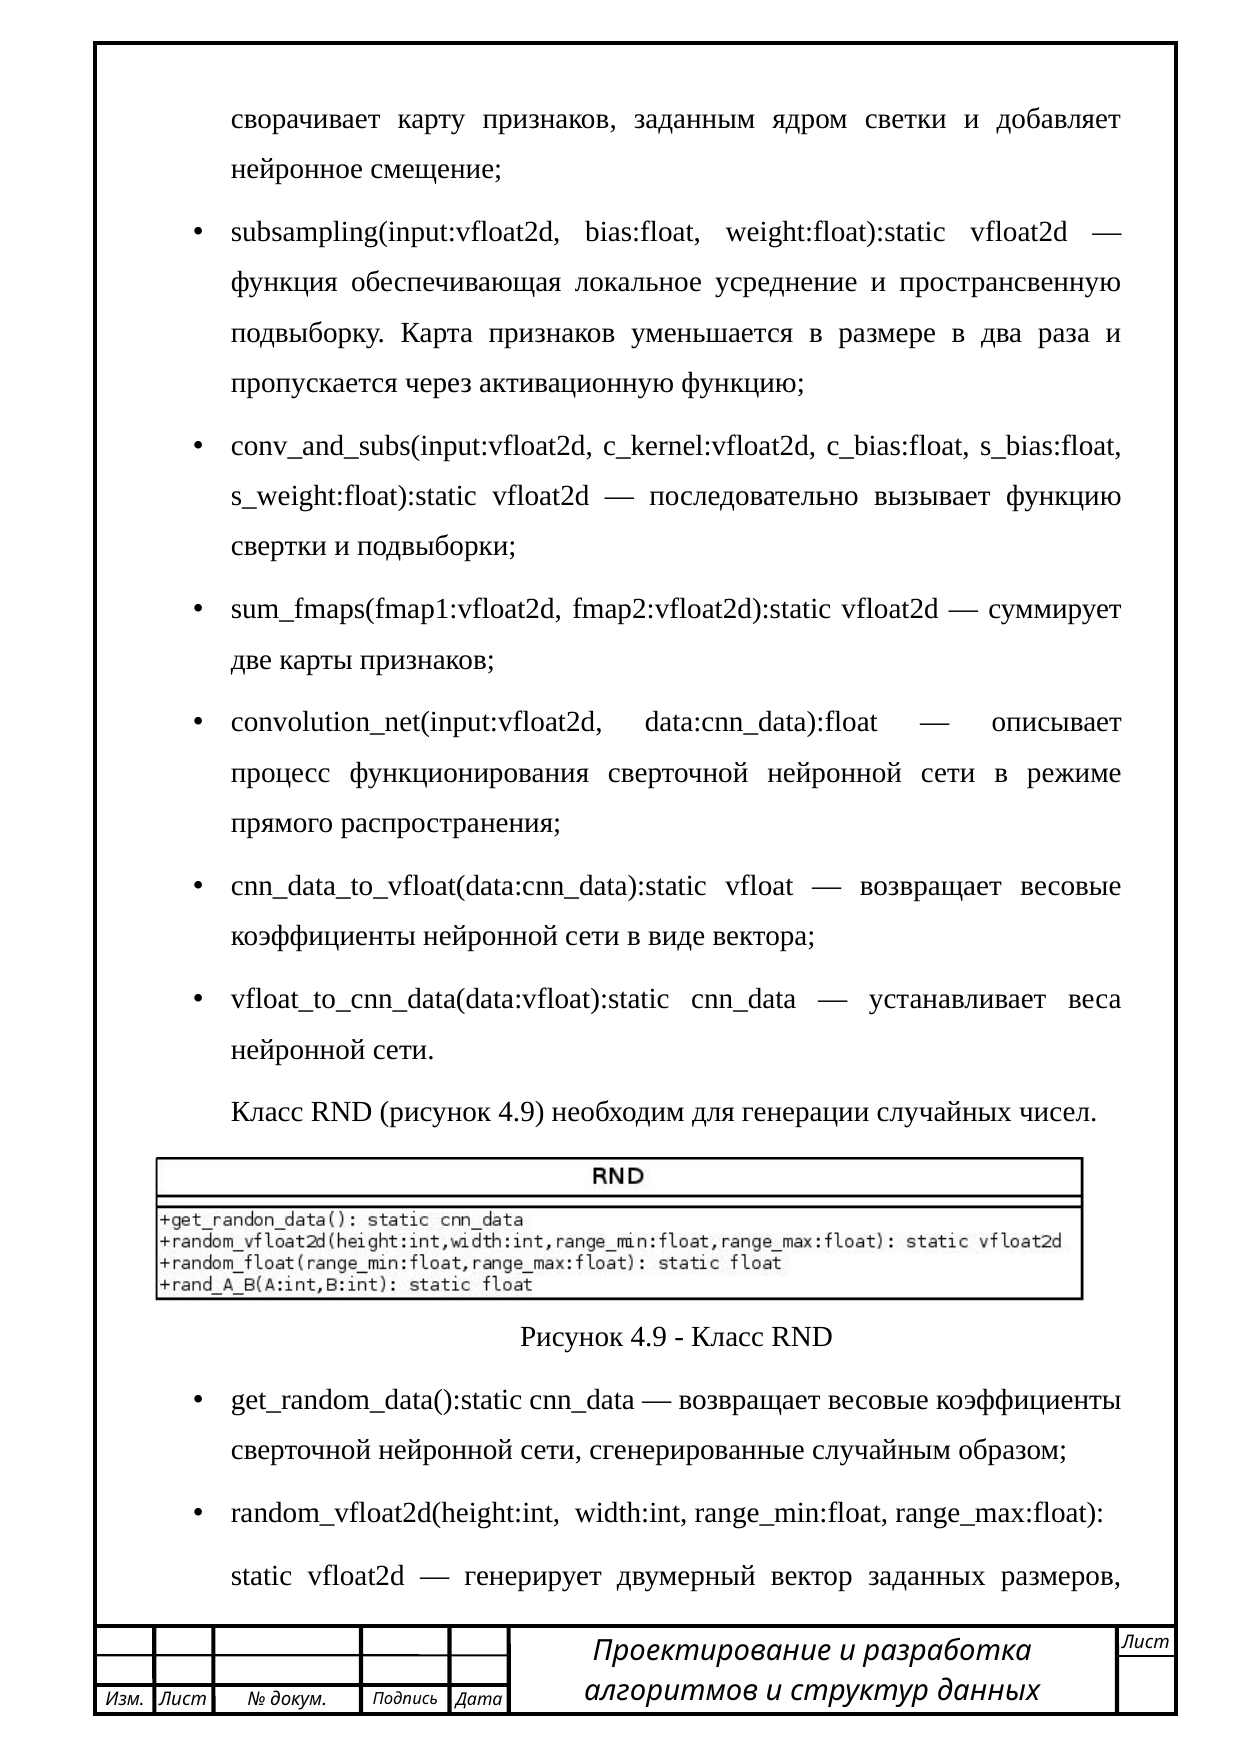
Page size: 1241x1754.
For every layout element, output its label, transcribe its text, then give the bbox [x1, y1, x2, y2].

list sum_fmaps(fmap1:vfloat2d, fmap2:vfloat2d):static vfloat2d — суммирует две карты признаков; [193, 591, 1122, 675]
list get_random_data():static cnn_data — возвращает весовые коэффициенты сверточной нейронной сети, сгенерированные случайным образом; [193, 1382, 1122, 1466]
list conv_and_subs(input:vfloat2d, c_kernel:vfloat2d, c_bias:float, s_bias:float, s_weight:float):static vfloat2d — последовательно вызывает функцию свертки и подвыборки; [193, 428, 1122, 562]
list Класс RND (рисунок 4.9) необходим для генерации случайных чисел. [193, 1094, 1122, 1128]
list vfloat_to_cnn_data(data:vfloat):static cnn_data — устанавливает веса нейронной сети. [193, 981, 1122, 1065]
list convolution_net(input:vfloat2d, data:cnn_data):float — описывает процесс функционирования сверточной нейронной сети в режиме прямого распространения; [193, 704, 1122, 839]
list cnn_data_to_vfloat(data:cnn_data):static vfloat — возвращает весовые коэффициенты нейронной сети в виде вектора; [193, 868, 1122, 952]
list subsampling(input:vfloat2d, bias:float, weight:float):static vfloat2d — функция обеспечивающая локальное усреднение и пространсвенную подвыборку. Карта признаков уменьшается в размере в два раза и пропускается через активационную функцию; [193, 214, 1122, 398]
list random_vfloat2d(height:int, width:int, range_min:float, range_max:float): [193, 1495, 1122, 1529]
list Рисунок 4.9 - Класс RND [193, 1157, 1122, 1353]
list static vfloat2d — генерирует двумерный вектор заданных размеров, [193, 1558, 1122, 1592]
picture [155, 1157, 1085, 1303]
list сворачивает карту признаков, заданным ядром светки и добавляет нейронное смещение; [193, 101, 1122, 185]
